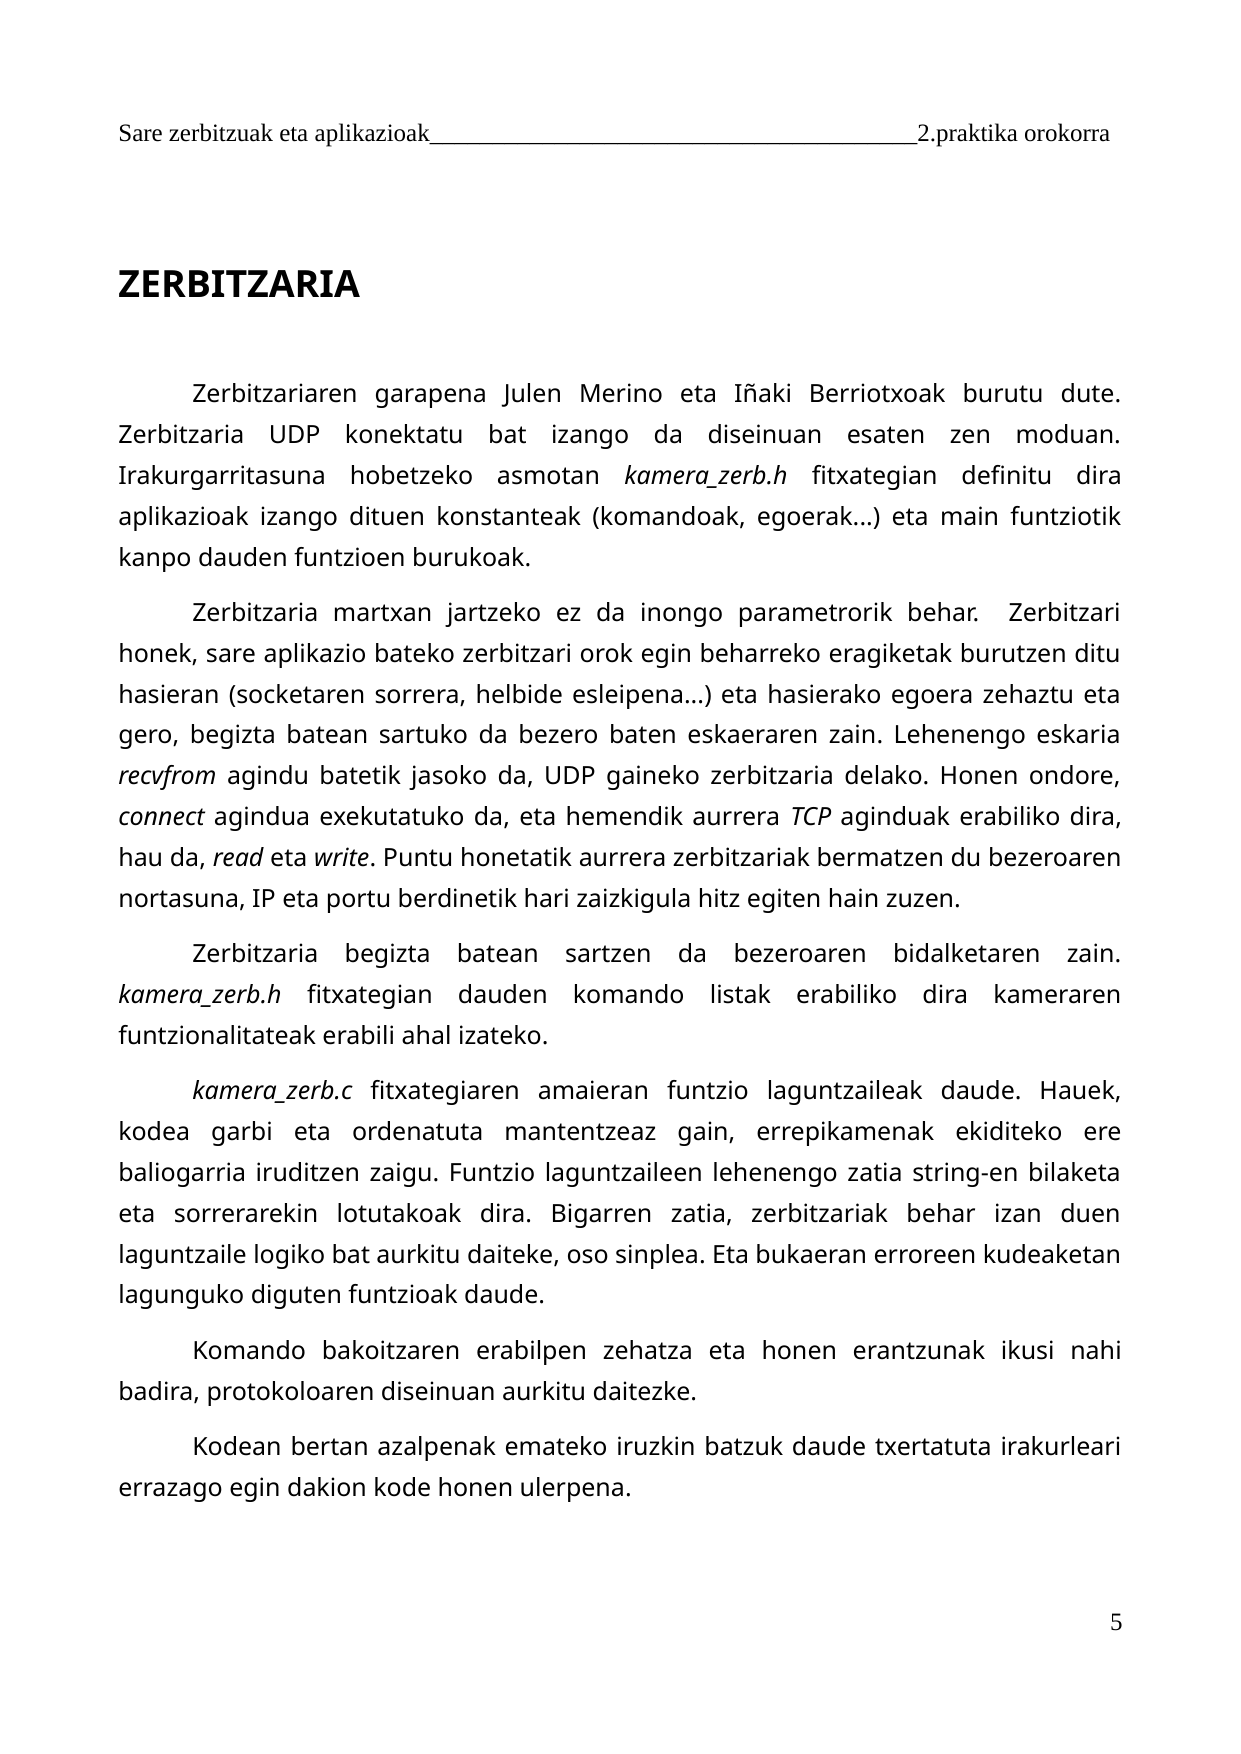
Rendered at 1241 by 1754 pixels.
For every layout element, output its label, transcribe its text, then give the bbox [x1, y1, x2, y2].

text Zerbitzaria begizta batean sartzen da bezeroaren bidalketaren zain. kamera_zerb.h fitxategian dauden komando listak erabiliko dira kameraren funtzionalitateak erabili ahal izateko. [118, 936, 1122, 1052]
text Komando bakoitzaren erabilpen zehatza eta honen erantzunak ikusi nahi badira, protokoloaren diseinuan aurkitu daitezke. [118, 1333, 1122, 1407]
text Zerbitzaria martxan jartzeko ez da inongo parametrorik behar. Zerbitzari honek, sare aplikazio bateko zerbitzari orok egin beharreko eragiketak burutzen ditu hasieran (socketaren sorrera, helbide esleipena...) eta hasierako egoera zehaztu eta gero, begizta batean sartuko da bezero baten eskaeraren zain. Lehenengo eskaria recvfrom agindu batetik jasoko da, UDP gaineko zerbitzaria delako. Honen ondore, connect agindua exekutatuko da, eta hemendik aurrera TCP aginduak erabiliko dira, hau da, read eta write. Puntu honetatik aurrera zerbitzariak bermatzen du bezeroaren nortasuna, IP eta portu berdinetik hari zaizkigula hitz egiten hain zuzen. [118, 595, 1122, 914]
subtitle ZERBITZARIA [118, 257, 1122, 308]
text Kodean bertan azalpenak emateko iruzkin batzuk daude txertatuta irakurleari errazago egin dakion kode honen ulerpena. [118, 1429, 1122, 1504]
text kamera_zerb.c fitxategiaren amaieran funtzio laguntzaileak daude. Hauek, kodea garbi eta ordenatuta mantentzeaz gain, errepikamenak ekiditeko ere baliogarria iruditzen zaigu. Funtzio laguntzaileen lehenengo zatia string-en bilaketa eta sorrerarekin lotutakoak dira. Bigarren zatia, zerbitzariak behar izan duen laguntzaile logiko bat aurkitu daiteke, oso sinplea. Eta bukaeran erroreen kudeaketan lagunguko diguten funtzioak daude. [118, 1073, 1122, 1311]
text Zerbitzariaren garapena Julen Merino eta Iñaki Berriotxoak burutu dute. Zerbitzaria UDP konektatu bat izango da diseinuan esaten zen moduan. Irakurgarritasuna hobetzeko asmotan kamera_zerb.h fitxategian definitu dira aplikazioak izango dituen konstanteak (komandoak, egoerak...) eta main funtziotik kanpo dauden funtzioen burukoak. [118, 376, 1122, 573]
